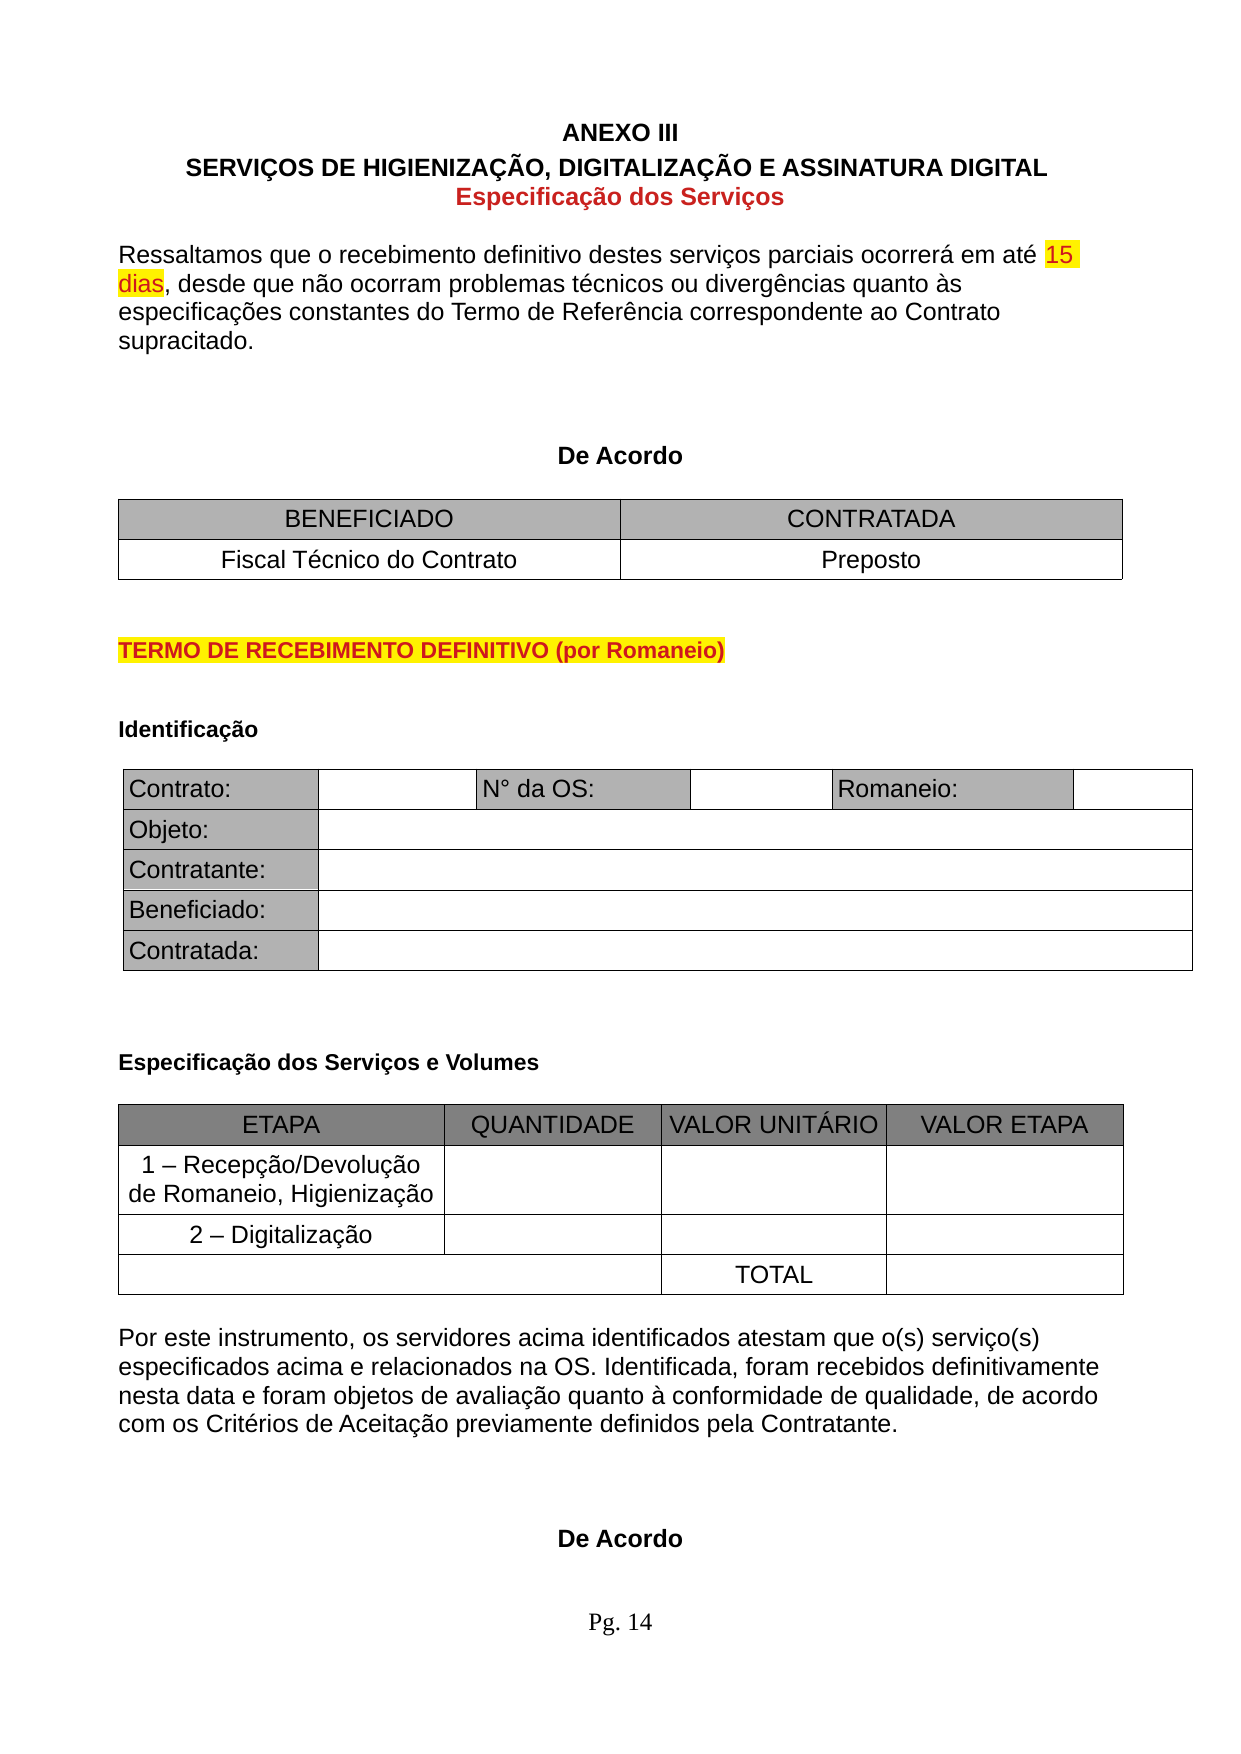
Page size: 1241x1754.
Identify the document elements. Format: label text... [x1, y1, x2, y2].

table_cell [319, 850, 1192, 889]
table_cell Objeto: [124, 810, 318, 849]
table_header VALOR UNITÁRIO [662, 1105, 886, 1145]
table_header N° da OS: [477, 770, 690, 809]
table_cell [319, 810, 1192, 849]
table_cell [319, 931, 1192, 970]
text De Acordo [118, 441, 1122, 470]
table_cell Contratante: [124, 850, 318, 889]
table_cell TOTAL [662, 1255, 886, 1294]
table_cell Preposto [621, 540, 1122, 579]
table_cell [887, 1146, 1123, 1214]
table_cell [445, 1146, 661, 1214]
text Identificação [118, 716, 1122, 742]
table_header CONTRATADA [621, 500, 1122, 539]
table_header Romaneio: [833, 770, 1073, 809]
table_cell [319, 891, 1192, 930]
table_header Contrato: [124, 770, 318, 809]
text Ressaltamos que o recebimento definitivo destes serviços parciais ocorrerá em até 15 dias, desde que não ocorram problemas técnicos ou divergências quanto às especificações constantes do Termo de Referência correspondente ao Contrato supracitado. [118, 240, 1122, 355]
text TERMO DE RECEBIMENTO DEFINITIVO (por Romaneio) [118, 637, 1122, 663]
text Especificação dos Serviços e Volumes [118, 1049, 1122, 1076]
text De Acordo [118, 1524, 1122, 1553]
table_cell [119, 1255, 661, 1294]
table_cell [662, 1146, 886, 1214]
table_header [691, 770, 832, 809]
table_header VALOR ETAPA [887, 1105, 1123, 1145]
table_cell Contratada: [124, 931, 318, 970]
table_header ETAPA [119, 1105, 444, 1145]
table_cell [662, 1215, 886, 1254]
table_cell [445, 1215, 661, 1254]
table_cell Fiscal Técnico do Contrato [119, 540, 620, 579]
table_header [319, 770, 476, 809]
table_cell [887, 1255, 1123, 1294]
text Por este instrumento, os servidores acima identificados atestam que o(s) serviço(s) especificados acima e relacionados na OS. Identificada, foram recebidos definitivamente nesta data e foram objetos de avaliação quanto à conformidade de qualidade, de acordo com os Critérios de Aceitação previamente definidos pela Contratante. [118, 1323, 1122, 1438]
table_header QUANTIDADE [445, 1105, 661, 1145]
table_cell 2 – Digitalização [119, 1215, 444, 1254]
table_header [1074, 770, 1192, 809]
table_cell Beneficiado: [124, 891, 318, 930]
table_cell [887, 1215, 1123, 1254]
table_header BENEFICIADO [119, 500, 620, 539]
table_cell 1 – Recepção/Devolução de Romaneio, Higienização [119, 1146, 444, 1214]
